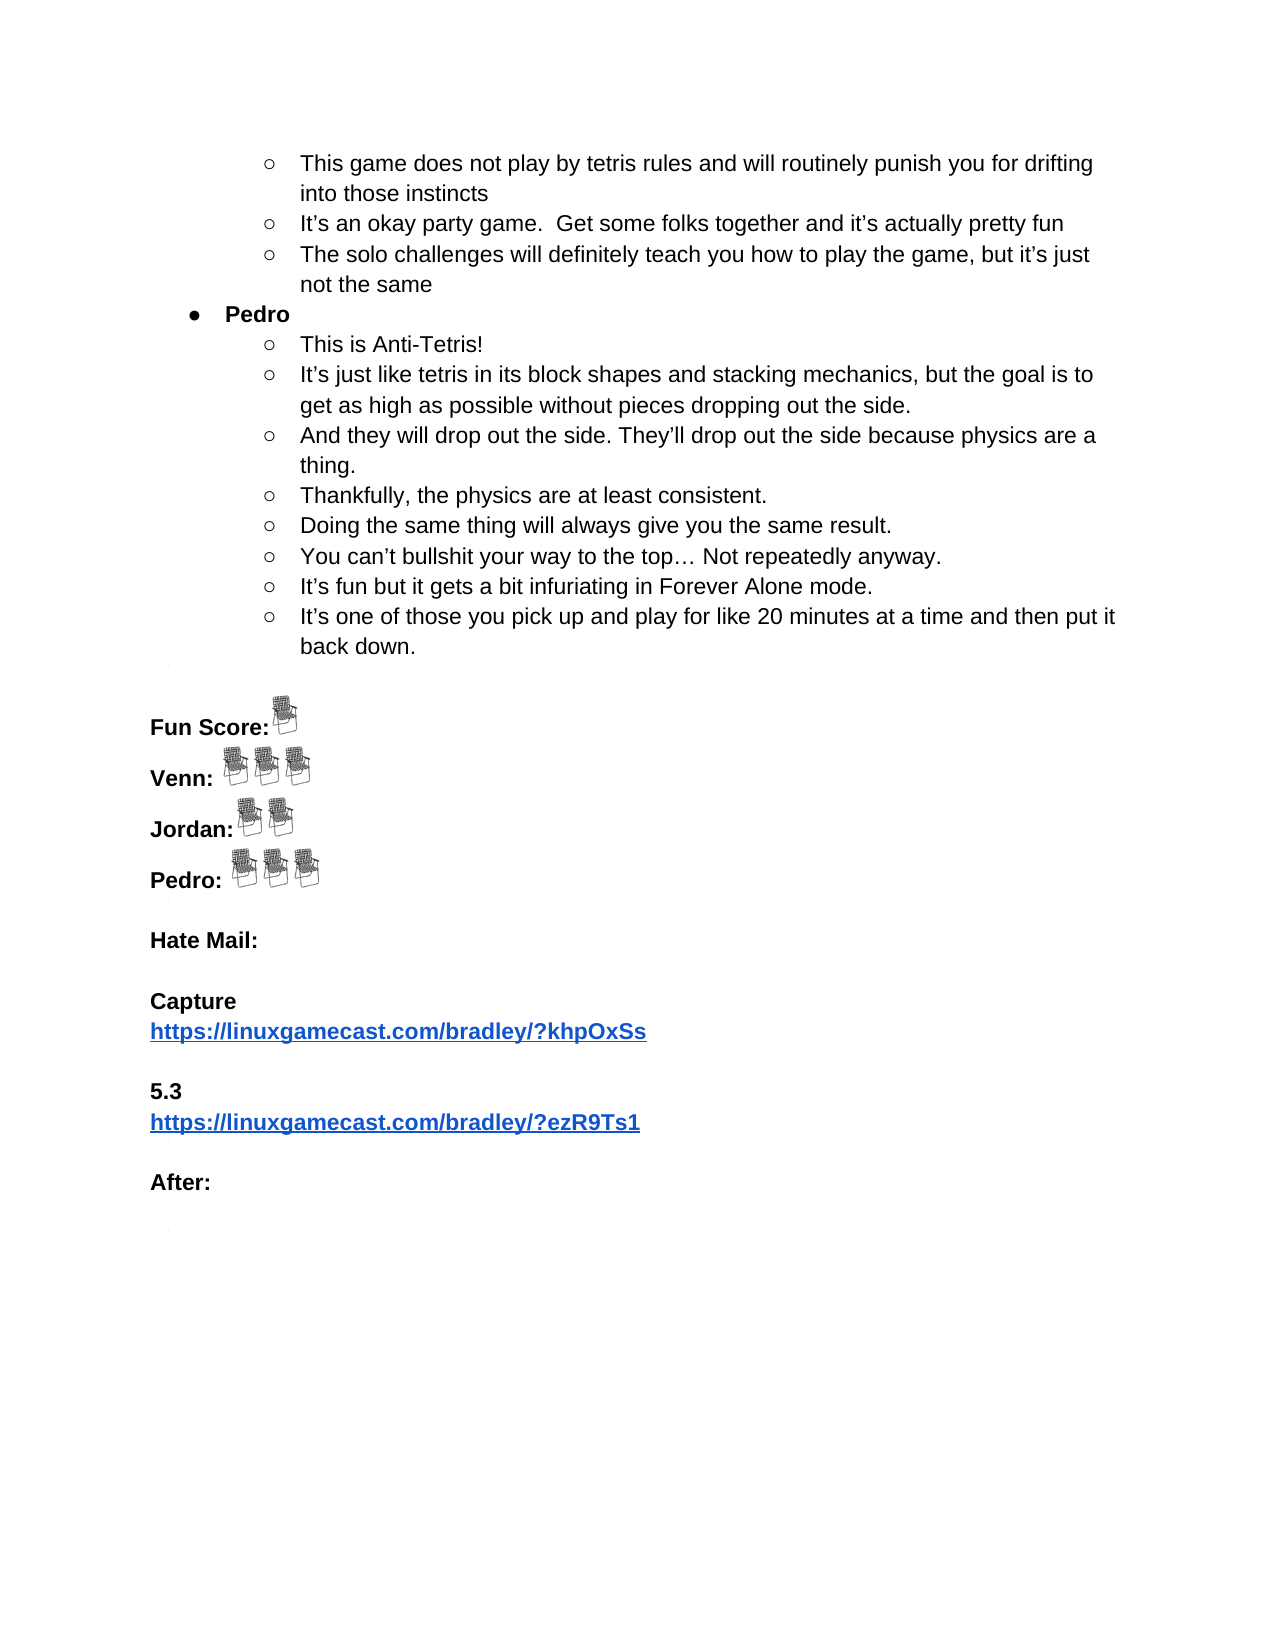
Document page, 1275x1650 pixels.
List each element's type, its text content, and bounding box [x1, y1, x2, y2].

text https://linuxgamecast.com/bradley/?ezR9Ts1 [150, 1108, 1125, 1135]
list It’s one of those you pick up and play for like 20 minutes at a time and then put it back down. [262, 603, 1125, 660]
text https://linuxgamecast.com/bradley/?khpOxSs [150, 1018, 1125, 1044]
list Pedro [187, 301, 1125, 327]
list You can’t bullshit your way to the top… Not repeatedly anyway. [262, 543, 1125, 569]
picture [269, 693, 301, 736]
list This game does not play by tetris rules and will routinely punish you for drifting into those instincts [262, 150, 1125, 207]
text Capture [150, 988, 1125, 1014]
list It’s just like tetris in its block shapes and stacking mechanics, but the goal is to get as high as possible without pieces dropping out the side. [262, 361, 1125, 418]
text After: [150, 1169, 1125, 1195]
list This is Anti-Tetris! [262, 331, 1125, 358]
list Thankfully, the physics are at least consistent. [262, 482, 1125, 509]
text Fun Score: [150, 694, 1125, 741]
list And they will drop out the side. They’ll drop out the side because physics are a thing. [262, 422, 1125, 478]
text Hate Mail: [150, 927, 1125, 954]
list Doing the same thing will always give you the same result. [262, 512, 1125, 539]
list The solo challenges will definitely teach you how to play the game, but it’s just not the same [262, 241, 1125, 297]
text 5.3 [150, 1078, 1125, 1105]
picture [234, 795, 297, 838]
text Venn: [150, 744, 1125, 792]
list It’s an okay party game. Get some folks together and it’s actually pretty fun [262, 210, 1125, 237]
text Jordan: Pedro: [150, 795, 1125, 893]
picture [228, 846, 323, 889]
list It’s fun but it gets a bit infuriating in Forever Alone mode. [262, 573, 1125, 599]
picture [220, 744, 314, 787]
